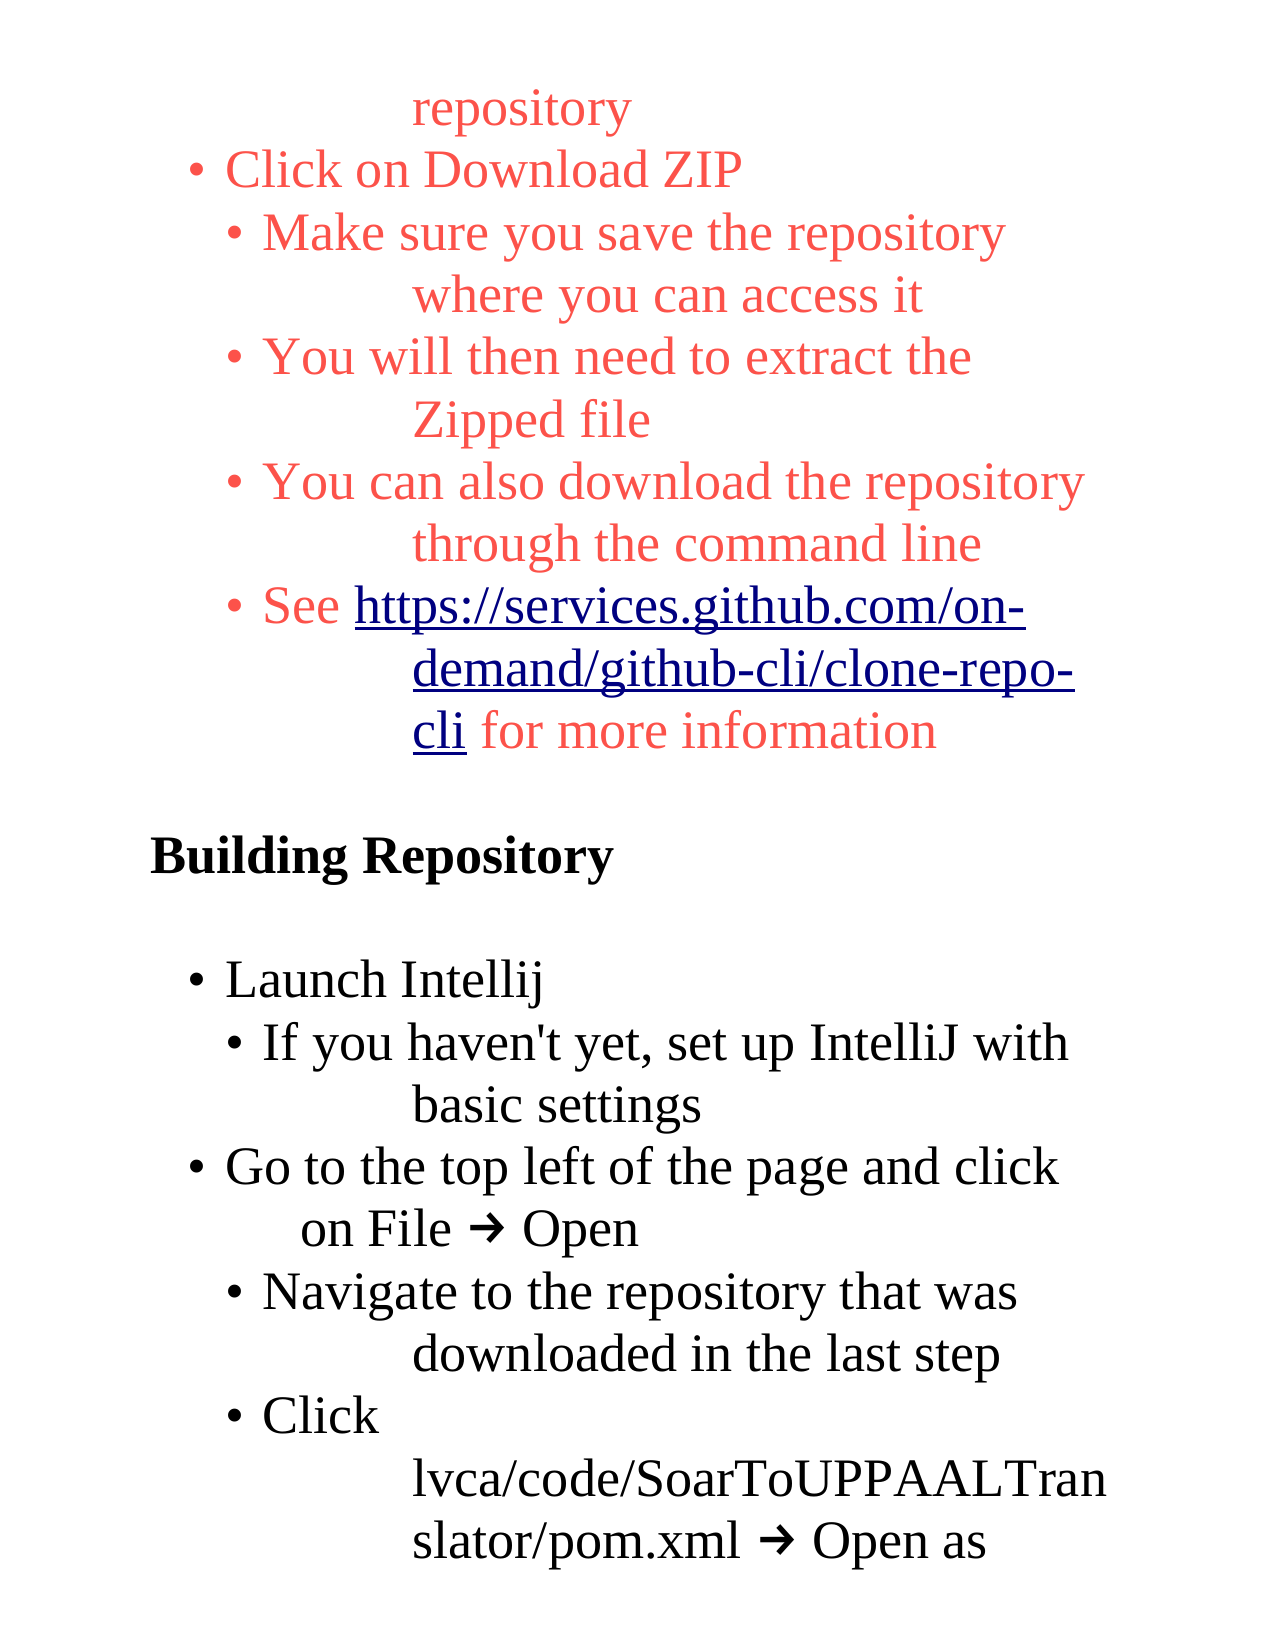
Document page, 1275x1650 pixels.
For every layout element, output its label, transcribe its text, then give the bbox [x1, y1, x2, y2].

list Navigate to the repository that was downloaded in the last step [225, 1258, 1125, 1383]
list If you haven't yet, set up IntelliJ with basic settings [225, 1009, 1125, 1134]
list Launch Intellij [187, 947, 1125, 1009]
list Click lvca/code/SoarToUPPAALTranslator/pom.xml → Open as [225, 1383, 1125, 1570]
list You will then need to extract the Zipped file [225, 324, 1125, 449]
text Building Repository [150, 822, 1125, 885]
list Click on Download ZIP [187, 137, 1125, 199]
list You can also download the repository through the command line [225, 449, 1125, 573]
list See https://services.github.com/on-demand/github-cli/clone-repo-cli for more information [225, 573, 1125, 760]
list Make sure you save the repository where you can access it [225, 199, 1125, 324]
list repository [225, 75, 1125, 137]
list Go to the top left of the page and click on File → Open [187, 1134, 1125, 1258]
